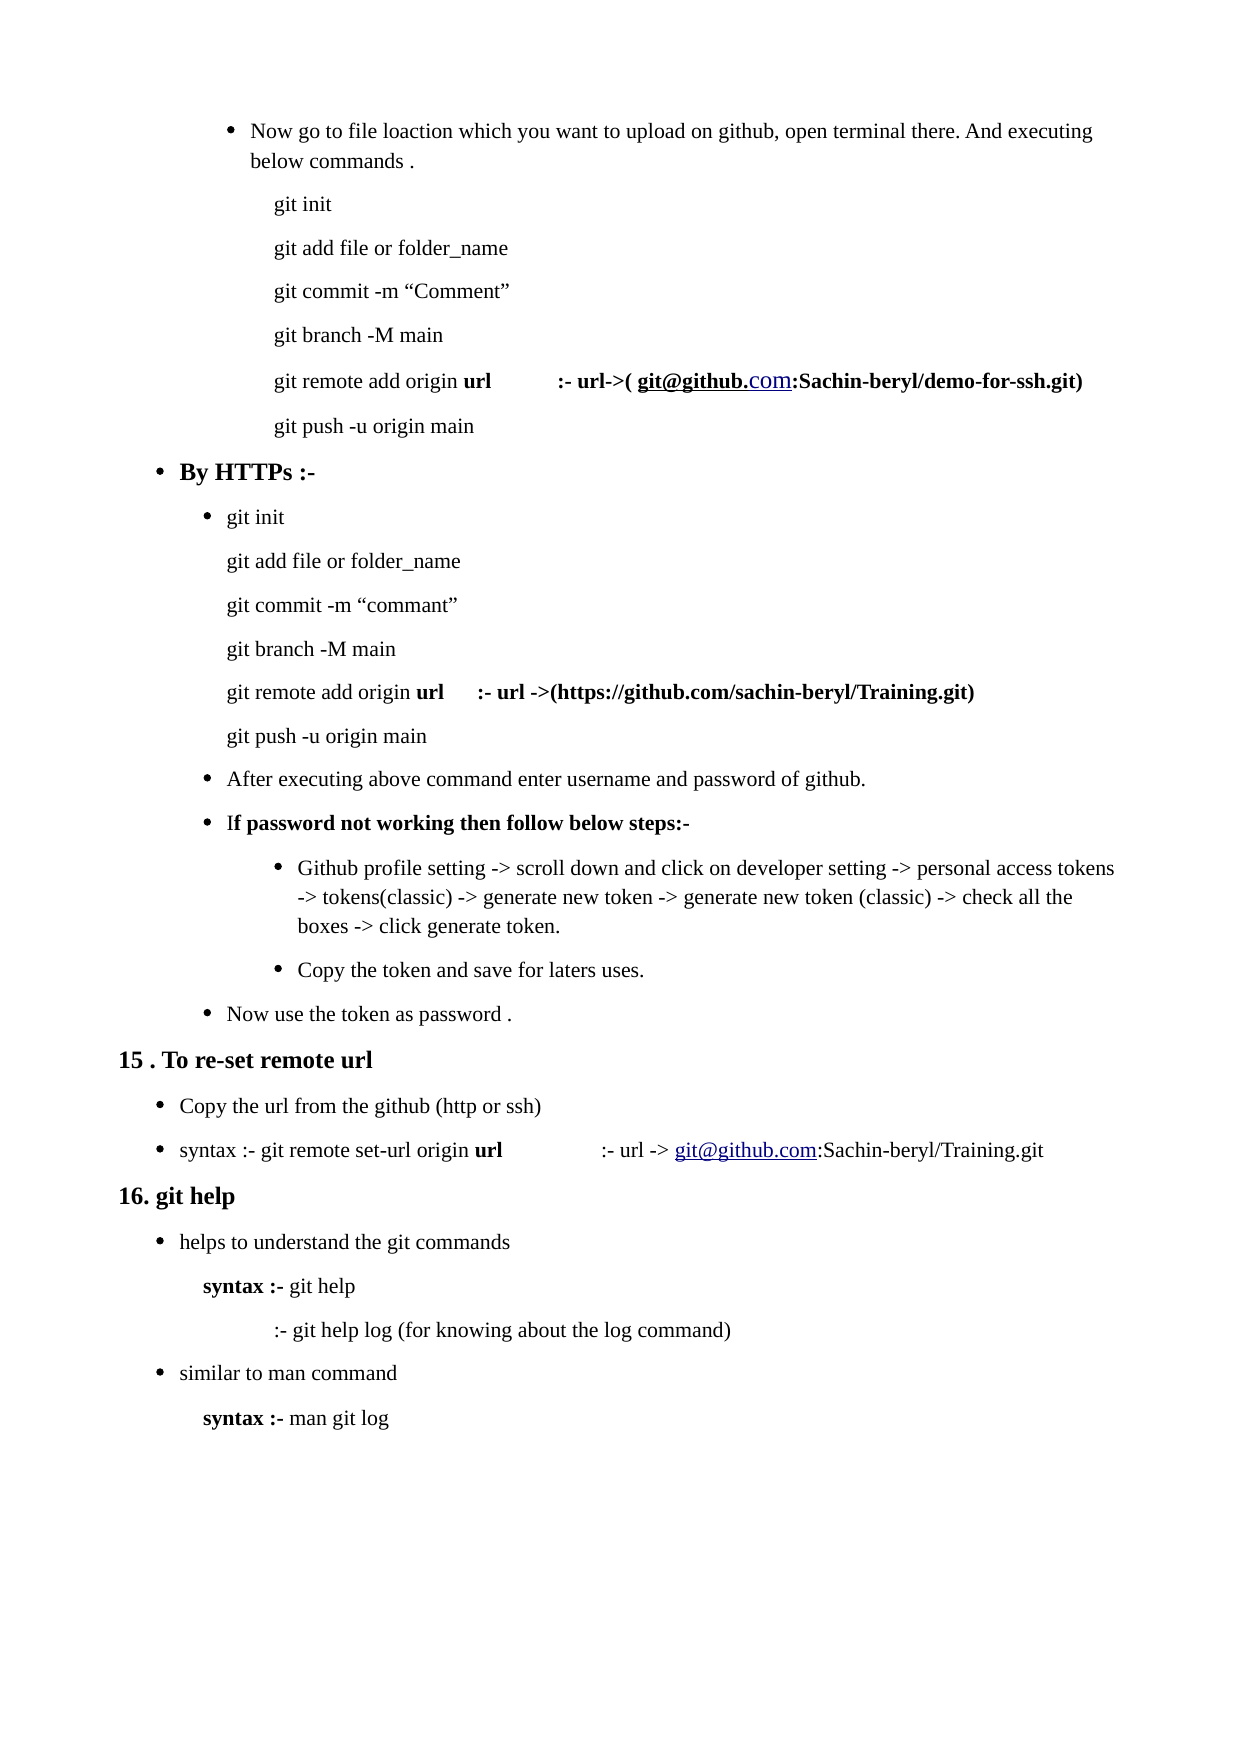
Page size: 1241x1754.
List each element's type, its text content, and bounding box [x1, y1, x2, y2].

list git add file or folder_name [250, 235, 1122, 260]
list :- git help log (for knowing about the log command) [250, 1317, 1122, 1342]
list git add file or folder_name [203, 548, 1122, 574]
list syntax :- man git log [179, 1405, 1122, 1430]
list helps to understand the git commands [156, 1229, 1122, 1255]
list If password not working then follow below steps:- [203, 810, 1122, 836]
list git commit -m “Comment” [250, 278, 1122, 303]
list syntax :- git remote set-url origin url :- url -> git@github.com:Sachin-beryl/Training.git [156, 1137, 1122, 1163]
list Now use the token as password . [203, 1001, 1122, 1027]
list git push -u origin main [203, 723, 1122, 748]
list git init [203, 504, 1122, 530]
text 15 . To re-set remote url [118, 1045, 1122, 1074]
list git remote add origin url :- url ->(https://github.com/sachin-beryl/Training.git) [203, 679, 1122, 704]
list git commit -m “commant” [203, 592, 1122, 617]
list After executing above command enter username and password of github. [203, 766, 1122, 792]
list By HTTPs :- [156, 457, 1122, 485]
list Now go to file loaction which you want to upload on github, open terminal there. And executing below commands . [226, 118, 1122, 173]
list git branch -M main [250, 322, 1122, 347]
list syntax :- git help [179, 1273, 1122, 1298]
list git push -u origin main [250, 413, 1122, 438]
list git remote add origin url :- url->( git@github.com:Sachin-beryl/demo-for-ssh.git) [250, 365, 1122, 394]
list Github profile setting -> scroll down and click on developer setting -> personal access tokens -> tokens(classic) -> generate new token -> generate new token (classic) -> check all the boxes -> click generate token. [274, 855, 1122, 938]
list Copy the token and save for laters uses. [274, 957, 1122, 983]
list git init [250, 191, 1122, 216]
list Copy the url from the github (http or ssh) [156, 1093, 1122, 1119]
text 16. git help [118, 1181, 1122, 1210]
list similar to man command [156, 1360, 1122, 1386]
list git branch -M main [203, 636, 1122, 661]
